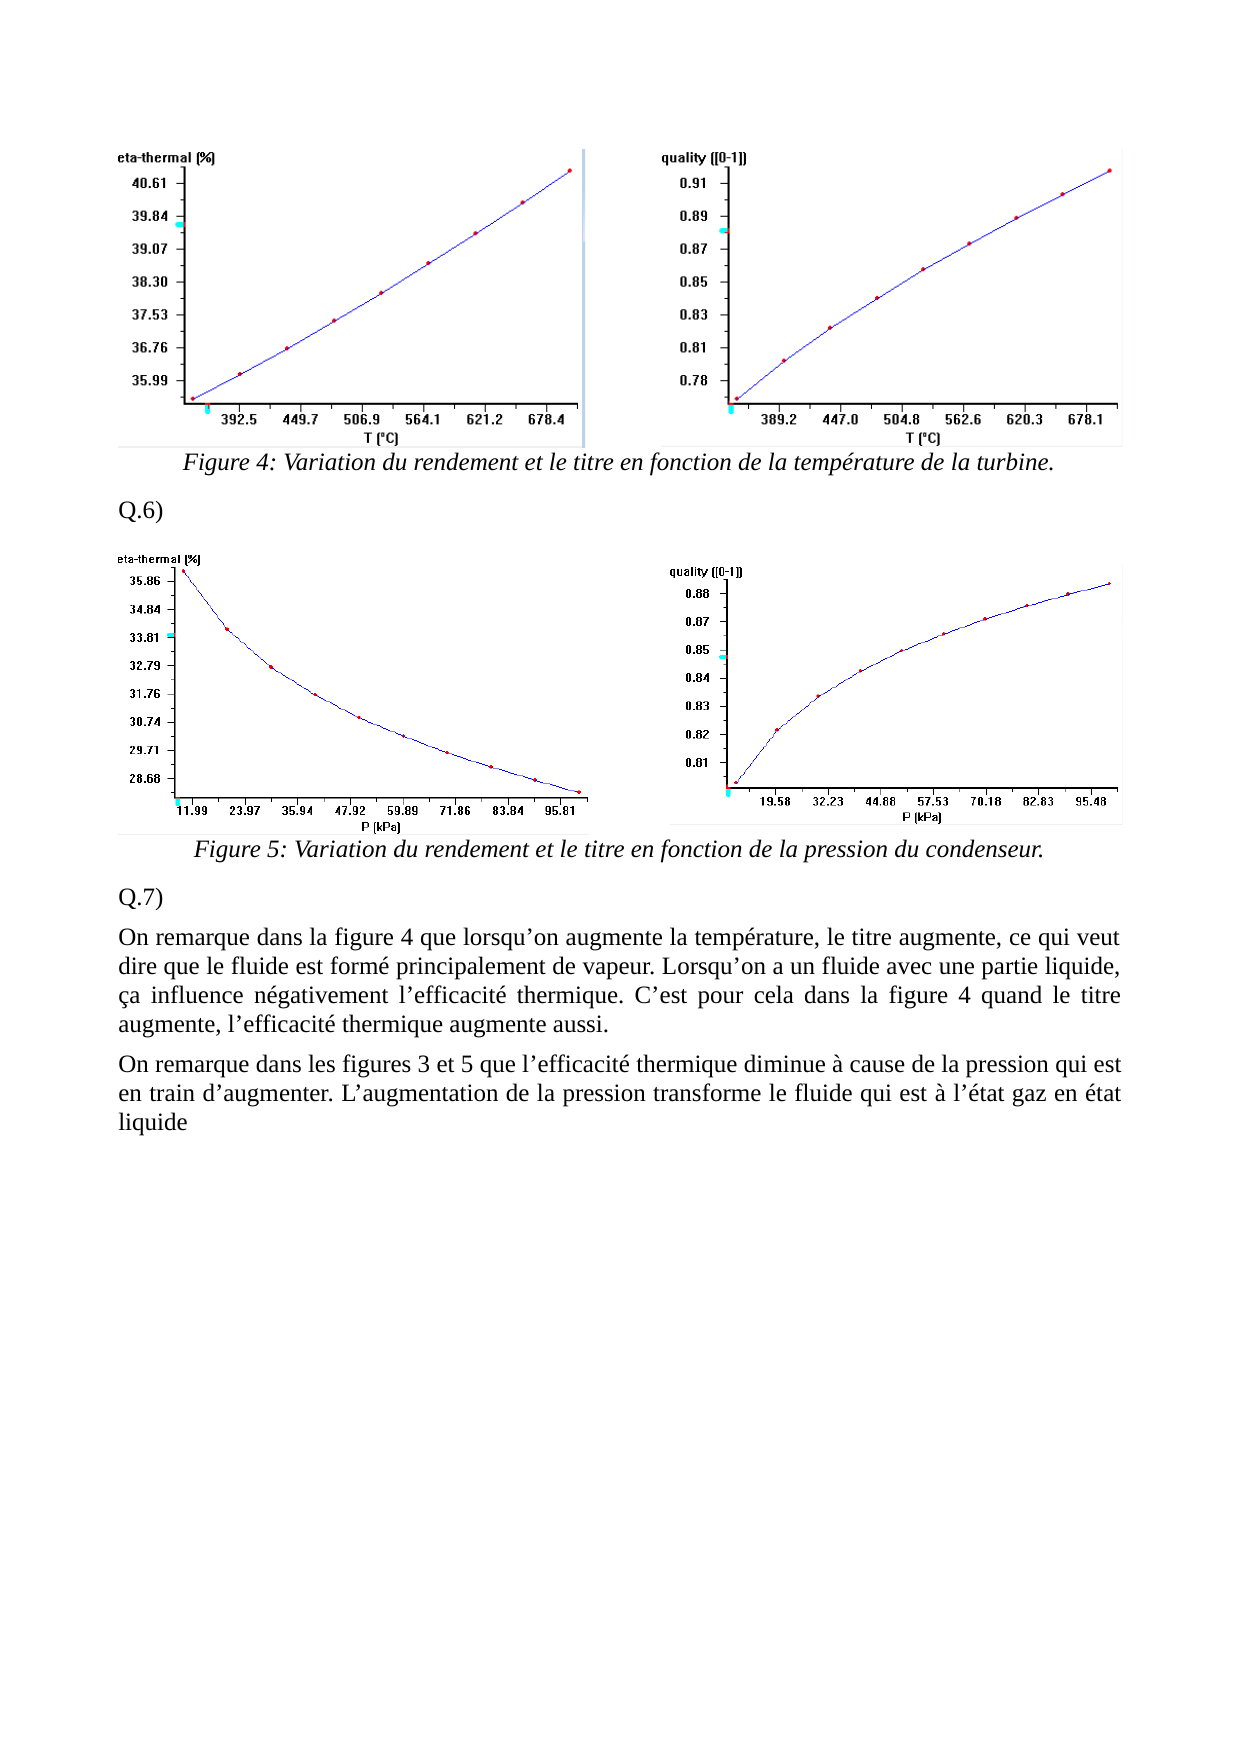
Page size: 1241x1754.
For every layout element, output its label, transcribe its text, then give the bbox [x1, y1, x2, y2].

text On remarque dans la figure 4 que lorsqu’on augmente la température, le titre augmente, ce qui veut dire que le fluide est formé principalement de vapeur. Lorsqu’on a un fluide avec une partie liquide, ça influence négativement l’efficacité thermique. C’est pour cela dans la figure 4 quand le titre augmente, l’efficacité thermique augmente aussi. [118, 922, 1122, 1037]
picture [118, 555, 1123, 835]
text Figure 5: Variation du rendement et le titre en fonction de la pression du condenseur. [118, 835, 1122, 863]
text Q.7) [118, 863, 1122, 911]
text On remarque dans les figures 3 et 5 que l’efficacité thermique diminue à cause de la pression qui est en train d’augmenter. L’augmentation de la pression transforme le fluide qui est à l’état gaz en état liquide [118, 1049, 1122, 1135]
text [118, 118, 1122, 149]
picture [118, 149, 1123, 448]
text Figure 4: Variation du rendement et le titre en fonction de la température de la turbine. [118, 448, 1122, 476]
text [118, 535, 1122, 555]
text Q.6) [118, 476, 1122, 523]
